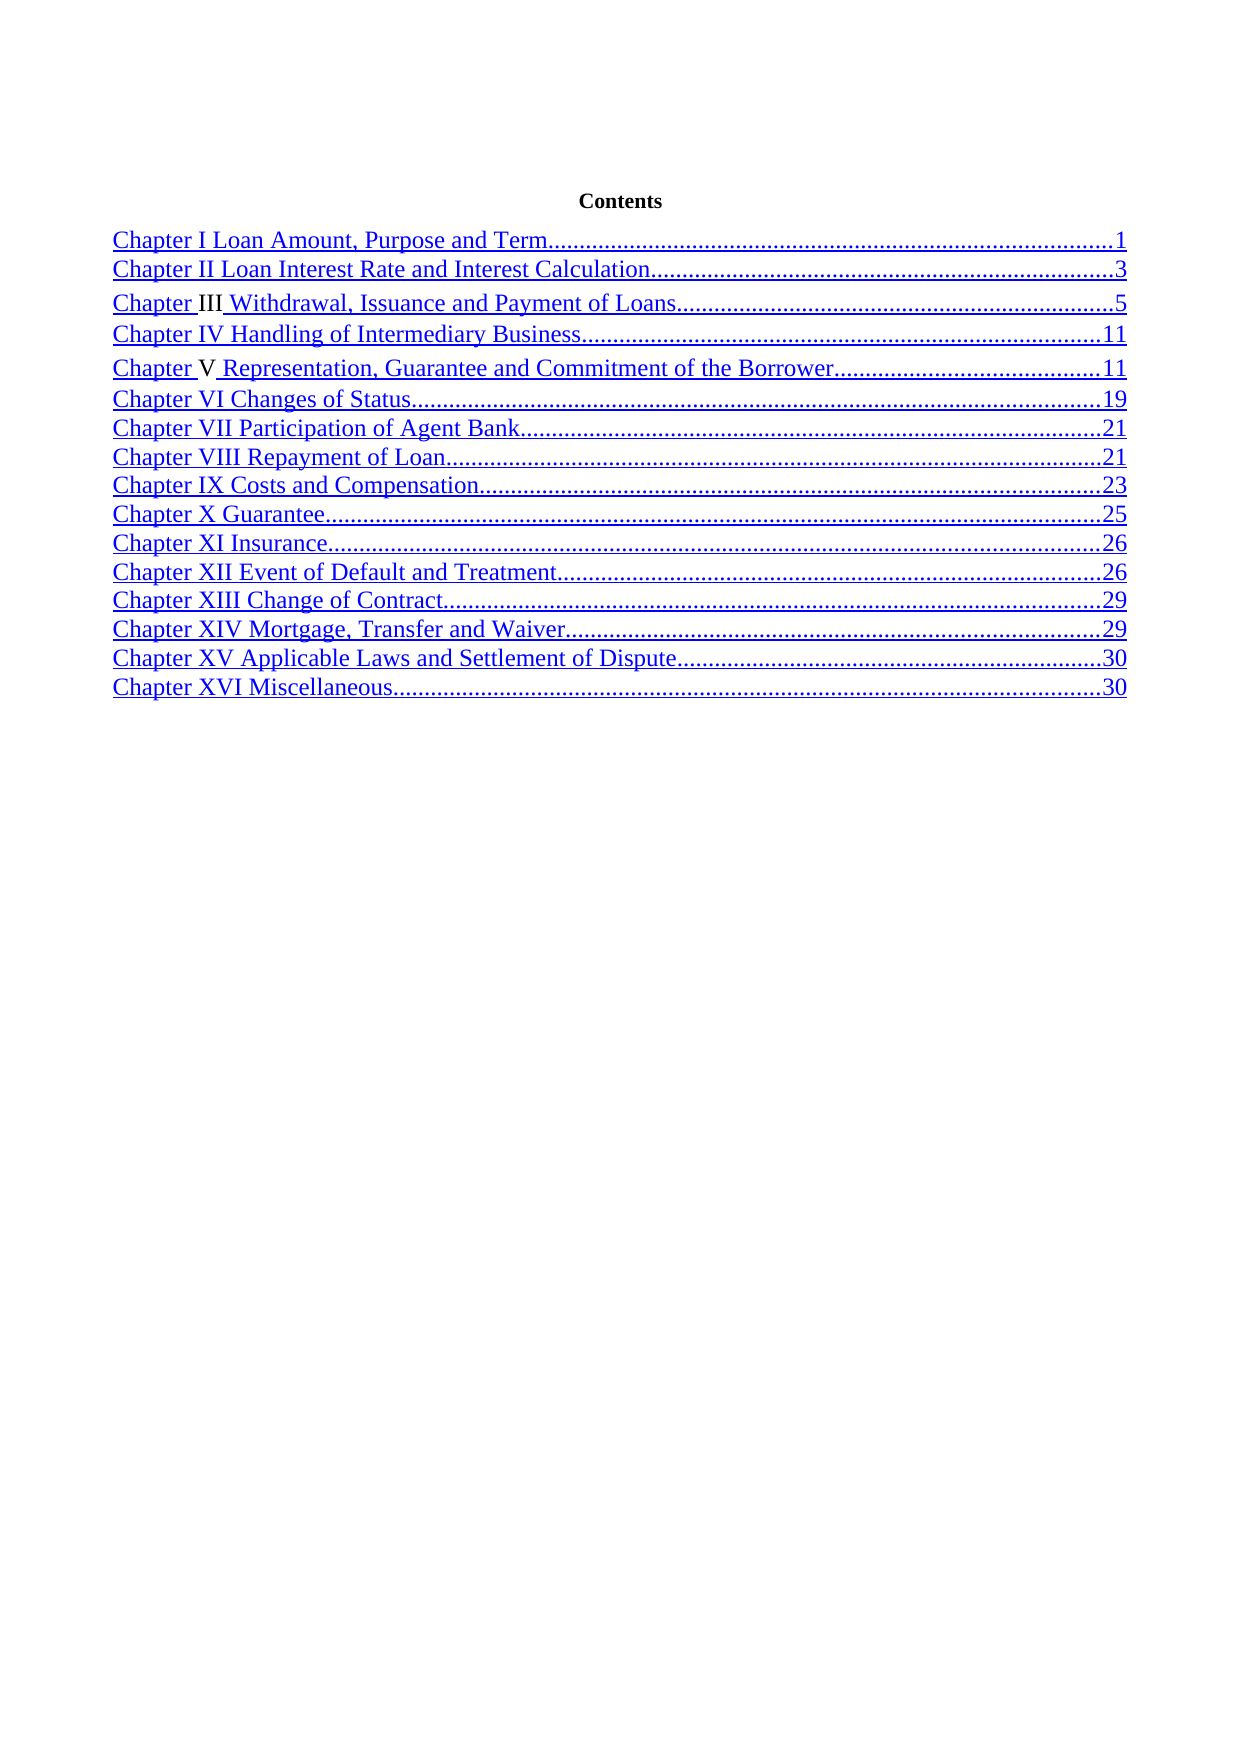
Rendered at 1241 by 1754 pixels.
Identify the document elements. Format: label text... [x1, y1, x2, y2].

text Chapter VII Participation of Agent Bank 21 [112, 413, 1128, 442]
text Chapter IV Handling of Intermediary Business 11 [112, 319, 1128, 348]
text Chapter XII Event of Default and Treatment 26 [112, 557, 1128, 585]
text Chapter XI Insurance 26 [112, 528, 1128, 557]
text Chapter XV Applicable Laws and Settlement of Dispute 30 [112, 643, 1128, 672]
text Chapter VI Changes of Status 19 [112, 384, 1128, 413]
text Chapter V Representation, Guarantee and Commitment of the Borrower 11 [112, 348, 1128, 384]
text Chapter XVI Miscellaneous 30 [112, 672, 1128, 700]
text Chapter III Withdrawal, Issuance and Payment of Loans 5 [112, 283, 1128, 319]
text Chapter XIII Change of Contract 29 [112, 585, 1128, 614]
text Chapter X Guarantee 25 [112, 499, 1128, 528]
text Chapter XIV Mortgage, Transfer and Waiver 29 [112, 614, 1128, 643]
text Chapter IX Costs and Compensation 23 [112, 470, 1128, 499]
text Chapter I Loan Amount, Purpose and Term 1 [112, 225, 1128, 254]
text Contents [112, 188, 1128, 213]
text Chapter VIII Repayment of Loan 21 [112, 442, 1128, 470]
text Chapter II Loan Interest Rate and Interest Calculation 3 [112, 254, 1128, 283]
